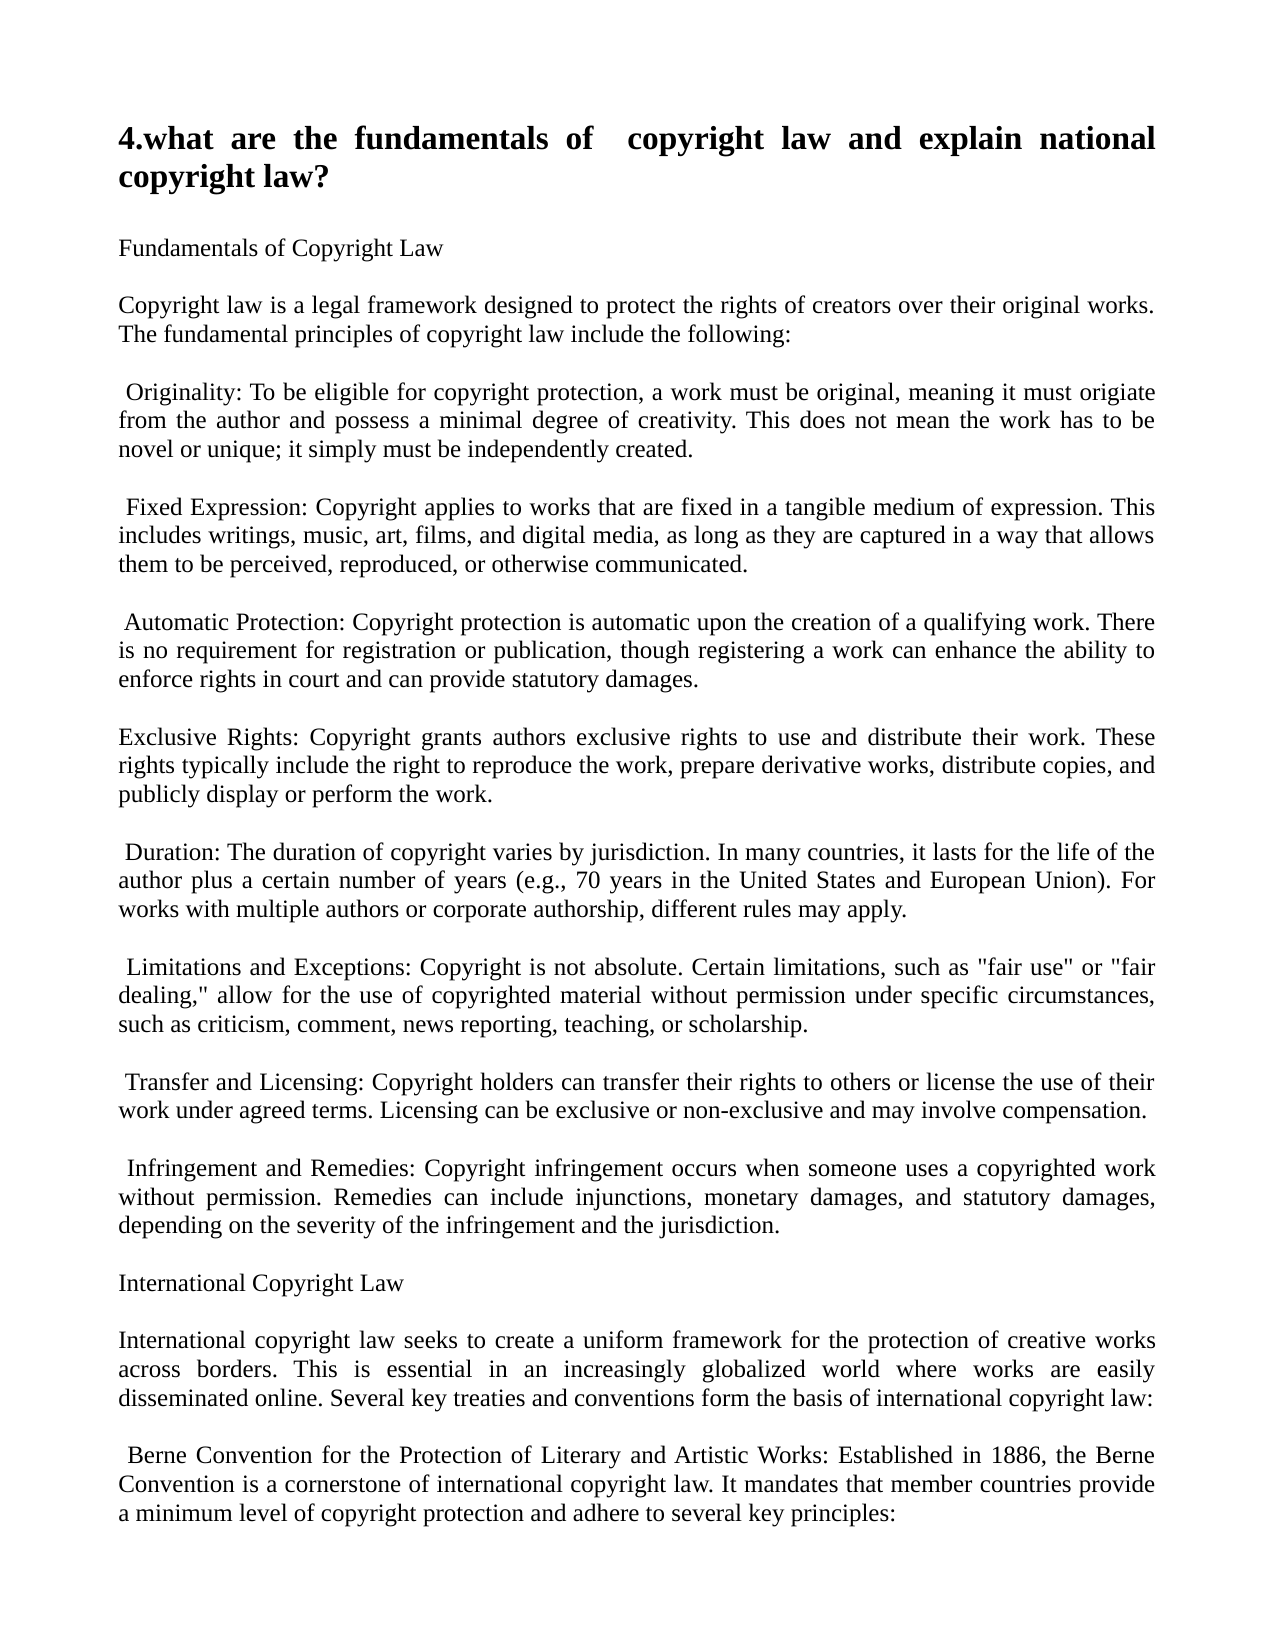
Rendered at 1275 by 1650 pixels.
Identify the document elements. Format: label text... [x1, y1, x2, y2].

text Automatic Protection: Copyright protection is automatic upon the creation of a qualifying work. There is no requirement for registration or publication, though registering a work can enhance the ability to enforce rights in court and can provide statutory damages. [118, 607, 1157, 693]
text Fundamentals of Copyright Law [118, 233, 1157, 262]
text International copyright law seeks to create a uniform framework for the protection of creative works across borders. This is essential in an increasingly globalized world where works are easily disseminated online. Several key treaties and conventions form the basis of international copyright law: [118, 1326, 1157, 1412]
text Duration: The duration of copyright varies by jurisdiction. In many countries, it lasts for the life of the author plus a certain number of years (e.g., 70 years in the United States and European Union). For works with multiple authors or corporate authorship, different rules may apply. [118, 837, 1157, 923]
text Infringement and Remedies: Copyright infringement occurs when someone uses a copyrighted work without permission. Remedies can include injunctions, monetary damages, and statutory damages, depending on the severity of the infringement and the jurisdiction. [118, 1153, 1157, 1239]
text Exclusive Rights: Copyright grants authors exclusive rights to use and distribute their work. These rights typically include the right to reproduce the work, prepare derivative works, distribute copies, and publicly display or perform the work. [118, 722, 1157, 808]
text International Copyright Law [118, 1268, 1157, 1297]
text Fixed Expression: Copyright applies to works that are fixed in a tangible medium of expression. This includes writings, music, art, films, and digital media, as long as they are captured in a way that allows them to be perceived, reproduced, or otherwise communicated. [118, 492, 1157, 578]
text Berne Convention for the Protection of Literary and Artistic Works: Established in 1886, the Berne Convention is a cornerstone of international copyright law. It mandates that member countries provide a minimum level of copyright protection and adhere to several key principles: [118, 1441, 1157, 1527]
text 4.what are the fundamentals of copyright law and explain national copyright law? [118, 118, 1157, 195]
text Limitations and Exceptions: Copyright is not absolute. Certain limitations, such as "fair use" or "fair dealing," allow for the use of copyrighted material without permission under specific circumstances, such as criticism, comment, news reporting, teaching, or scholarship. [118, 952, 1157, 1038]
text Transfer and Licensing: Copyright holders can transfer their rights to others or license the use of their work under agreed terms. Licensing can be exclusive or non-exclusive and may involve compensation. [118, 1067, 1157, 1124]
text Originality: To be eligible for copyright protection, a work must be original, meaning it must origiate from the author and possess a minimal degree of creativity. This does not mean the work has to be novel or unique; it simply must be independently created. [118, 377, 1157, 463]
text Copyright law is a legal framework designed to protect the rights of creators over their original works. The fundamental principles of copyright law include the following: [118, 291, 1157, 348]
